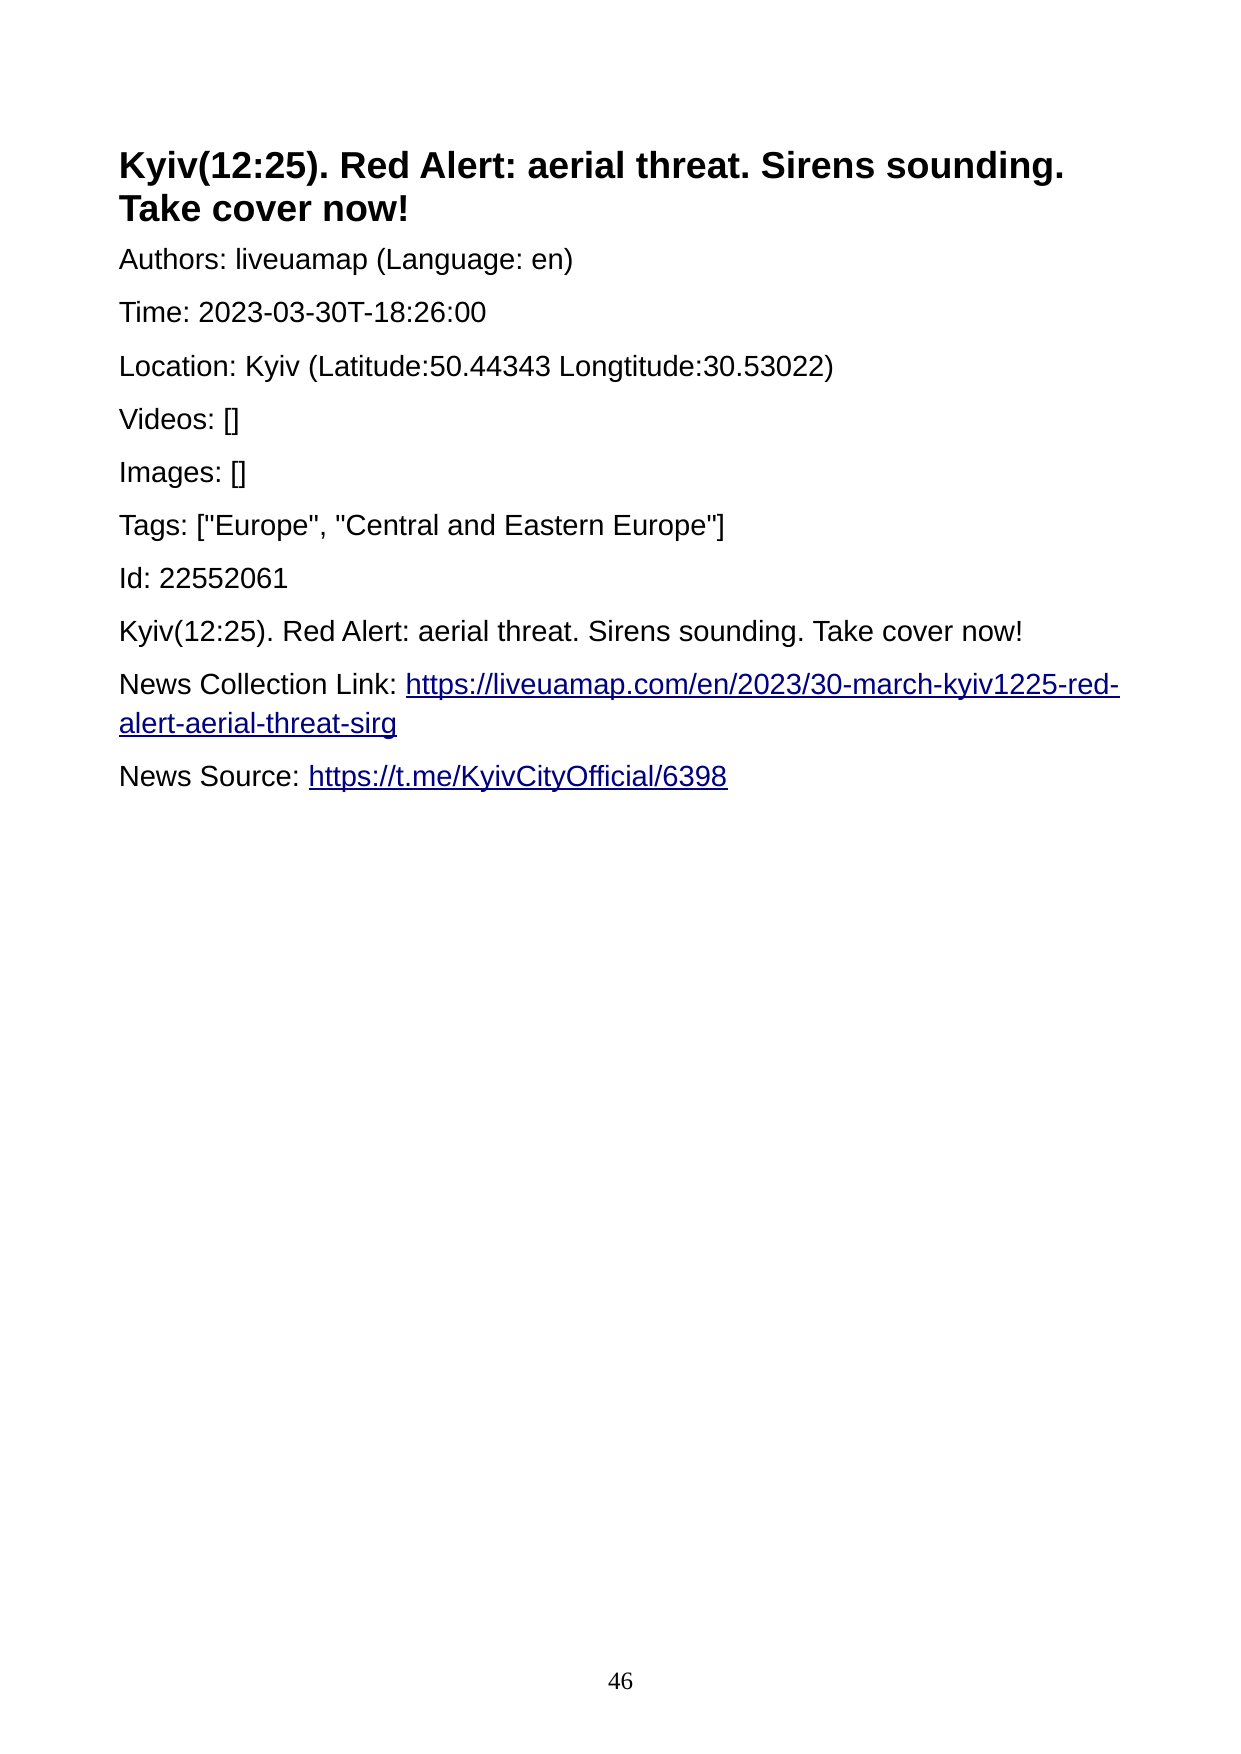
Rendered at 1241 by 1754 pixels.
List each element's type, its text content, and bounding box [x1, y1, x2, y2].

text Videos: [] [118, 402, 1122, 435]
subtitle Kyiv(12:25). Red Alert: aerial threat. Sirens sounding. Take cover now! [118, 143, 1122, 230]
text News Collection Link: https://liveuamap.com/en/2023/30-march-kyiv1225-red-alert-aerial-threat-sirg [118, 667, 1122, 739]
text Images: [] [118, 455, 1122, 488]
text Tags: ["Europe", "Central and Eastern Europe"] [118, 508, 1122, 541]
text Time: 2023-03-30T-18:26:00 [118, 295, 1122, 329]
text Location: Kyiv (Latitude:50.44343 Longtitude:30.53022) [118, 348, 1122, 382]
text Id: 22552061 [118, 561, 1122, 594]
text Authors: liveuamap (Language: en) [118, 242, 1122, 276]
text Kyiv(12:25). Red Alert: aerial threat. Sirens sounding. Take cover now! [118, 614, 1122, 648]
text News Source: https://t.me/KyivCityOfficial/6398 [118, 759, 1122, 792]
